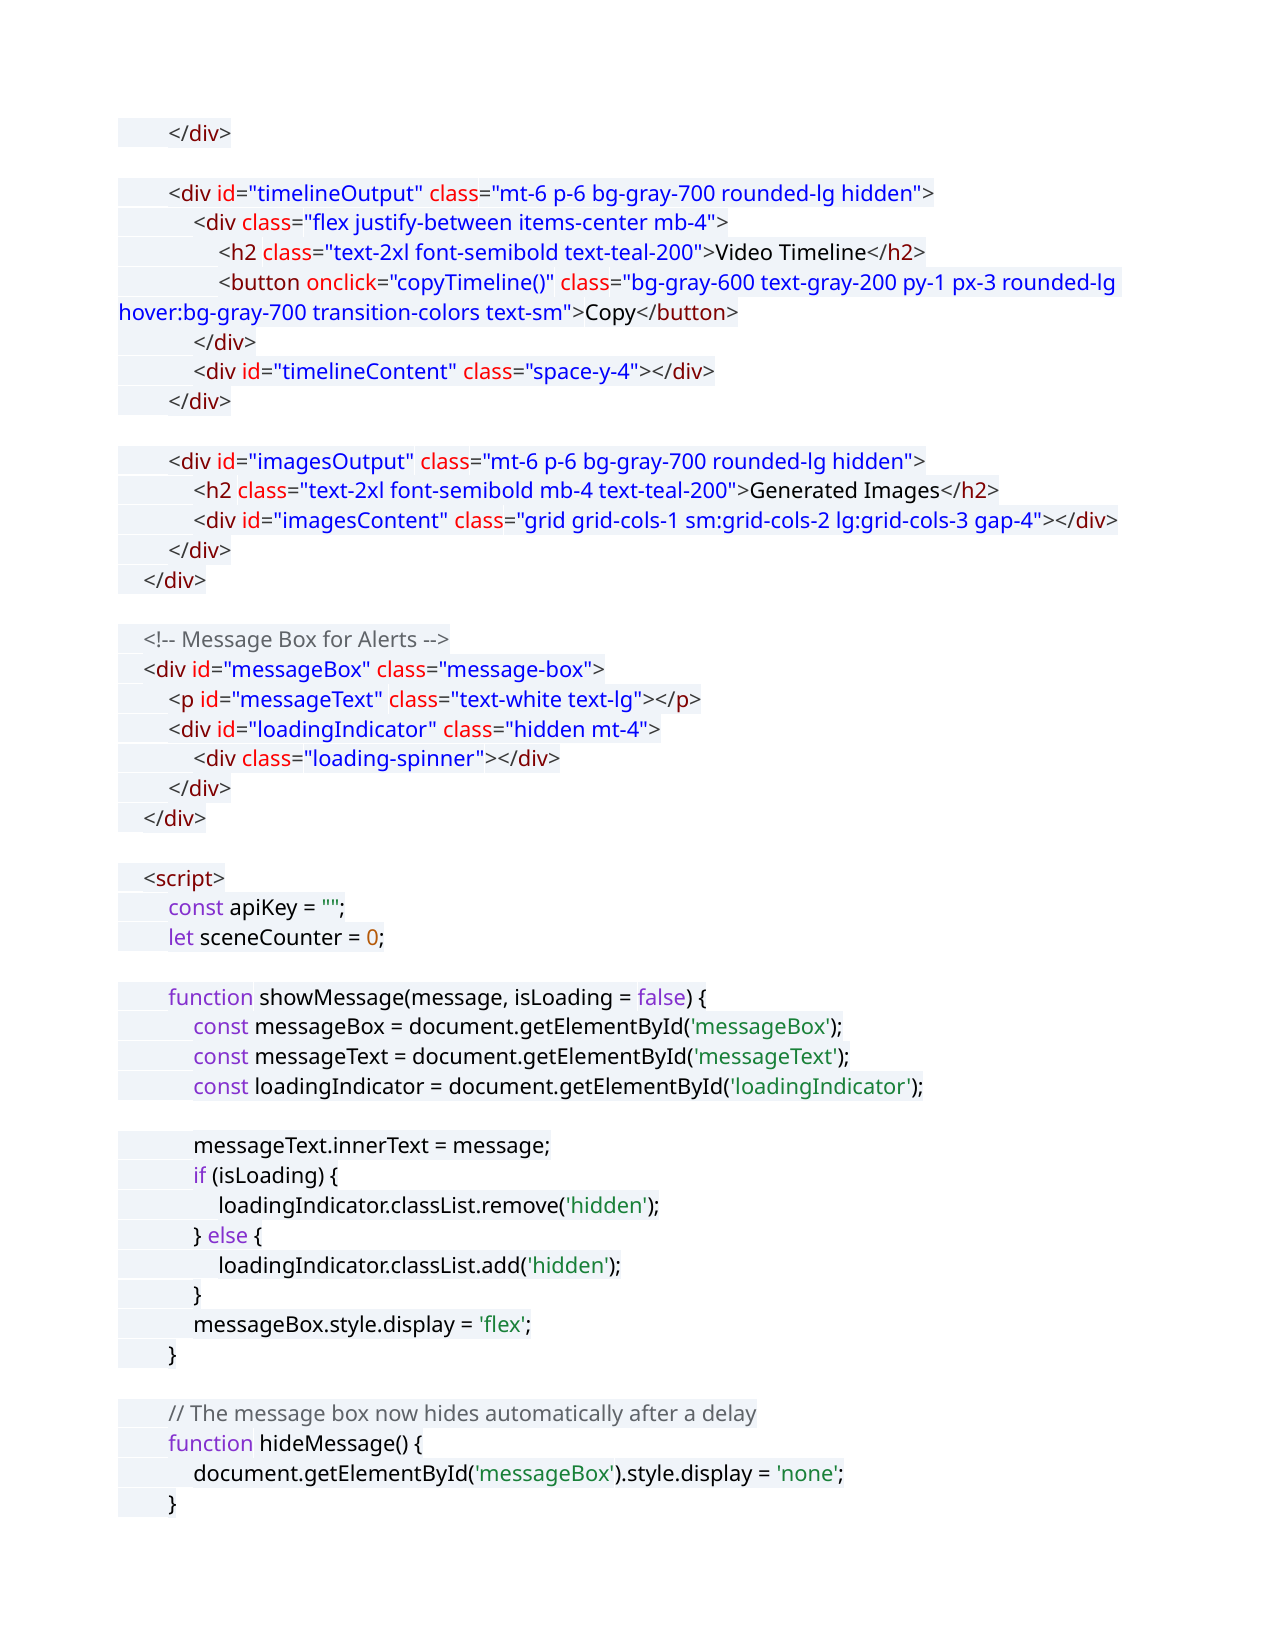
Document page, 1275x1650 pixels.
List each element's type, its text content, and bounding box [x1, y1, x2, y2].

text loadingIndicator.classList.add('hidden'); [118, 1249, 1157, 1279]
text messageBox.style.display = 'flex'; [118, 1309, 1157, 1339]
text <div id="timelineOutput" class="mt-6 p-6 bg-gray-700 rounded-lg hidden"> [118, 178, 1157, 207]
text function hideMessage() { [118, 1428, 1157, 1458]
text </div> [118, 773, 1157, 803]
text function showMessage(message, isLoading = false) { [118, 982, 1157, 1011]
text } [118, 1339, 1157, 1369]
text </div> [118, 535, 1157, 565]
text <div id="loadingIndicator" class="hidden mt-4"> [118, 714, 1157, 743]
text <div id="timelineContent" class="space-y-4"></div> [118, 356, 1157, 386]
text </div> [118, 565, 1157, 594]
text } [118, 1279, 1157, 1309]
text <p id="messageText" class="text-white text-lg"></p> [118, 684, 1157, 714]
text } else { [118, 1220, 1157, 1249]
text <button onclick="copyTimeline()" class="bg-gray-600 text-gray-200 py-1 px-3 rounded-lg hover:bg-gray-700 transition-colors text-sm">Copy</button> [118, 267, 1157, 327]
text <div class="flex justify-between items-center mb-4"> [118, 207, 1157, 237]
text messageText.innerText = message; [118, 1130, 1157, 1160]
text if (isLoading) { [118, 1160, 1157, 1190]
text // The message box now hides automatically after a delay [118, 1398, 1157, 1428]
text const loadingIndicator = document.getElementById('loadingIndicator'); [118, 1071, 1157, 1101]
text </div> [118, 803, 1157, 833]
text <h2 class="text-2xl font-semibold text-teal-200">Video Timeline</h2> [118, 237, 1157, 267]
text } [118, 1488, 1157, 1518]
text loadingIndicator.classList.remove('hidden'); [118, 1190, 1157, 1220]
text const messageBox = document.getElementById('messageBox'); [118, 1011, 1157, 1041]
text <div id="messageBox" class="message-box"> [118, 654, 1157, 684]
text const messageText = document.getElementById('messageText'); [118, 1041, 1157, 1071]
text <script> [118, 862, 1157, 892]
text const apiKey = ""; [118, 892, 1157, 922]
text </div> [118, 327, 1157, 356]
text <div id="imagesContent" class="grid grid-cols-1 sm:grid-cols-2 lg:grid-cols-3 gap-4"></div> [118, 505, 1157, 535]
text <div class="loading-spinner"></div> [118, 743, 1157, 773]
text </div> [118, 386, 1157, 416]
text <h2 class="text-2xl font-semibold mb-4 text-teal-200">Generated Images</h2> [118, 475, 1157, 505]
text <!-- Message Box for Alerts --> [118, 624, 1157, 654]
text </div> [118, 118, 1157, 148]
text <div id="imagesOutput" class="mt-6 p-6 bg-gray-700 rounded-lg hidden"> [118, 446, 1157, 475]
text document.getElementById('messageBox').style.display = 'none'; [118, 1458, 1157, 1488]
text let sceneCounter = 0; [118, 922, 1157, 952]
